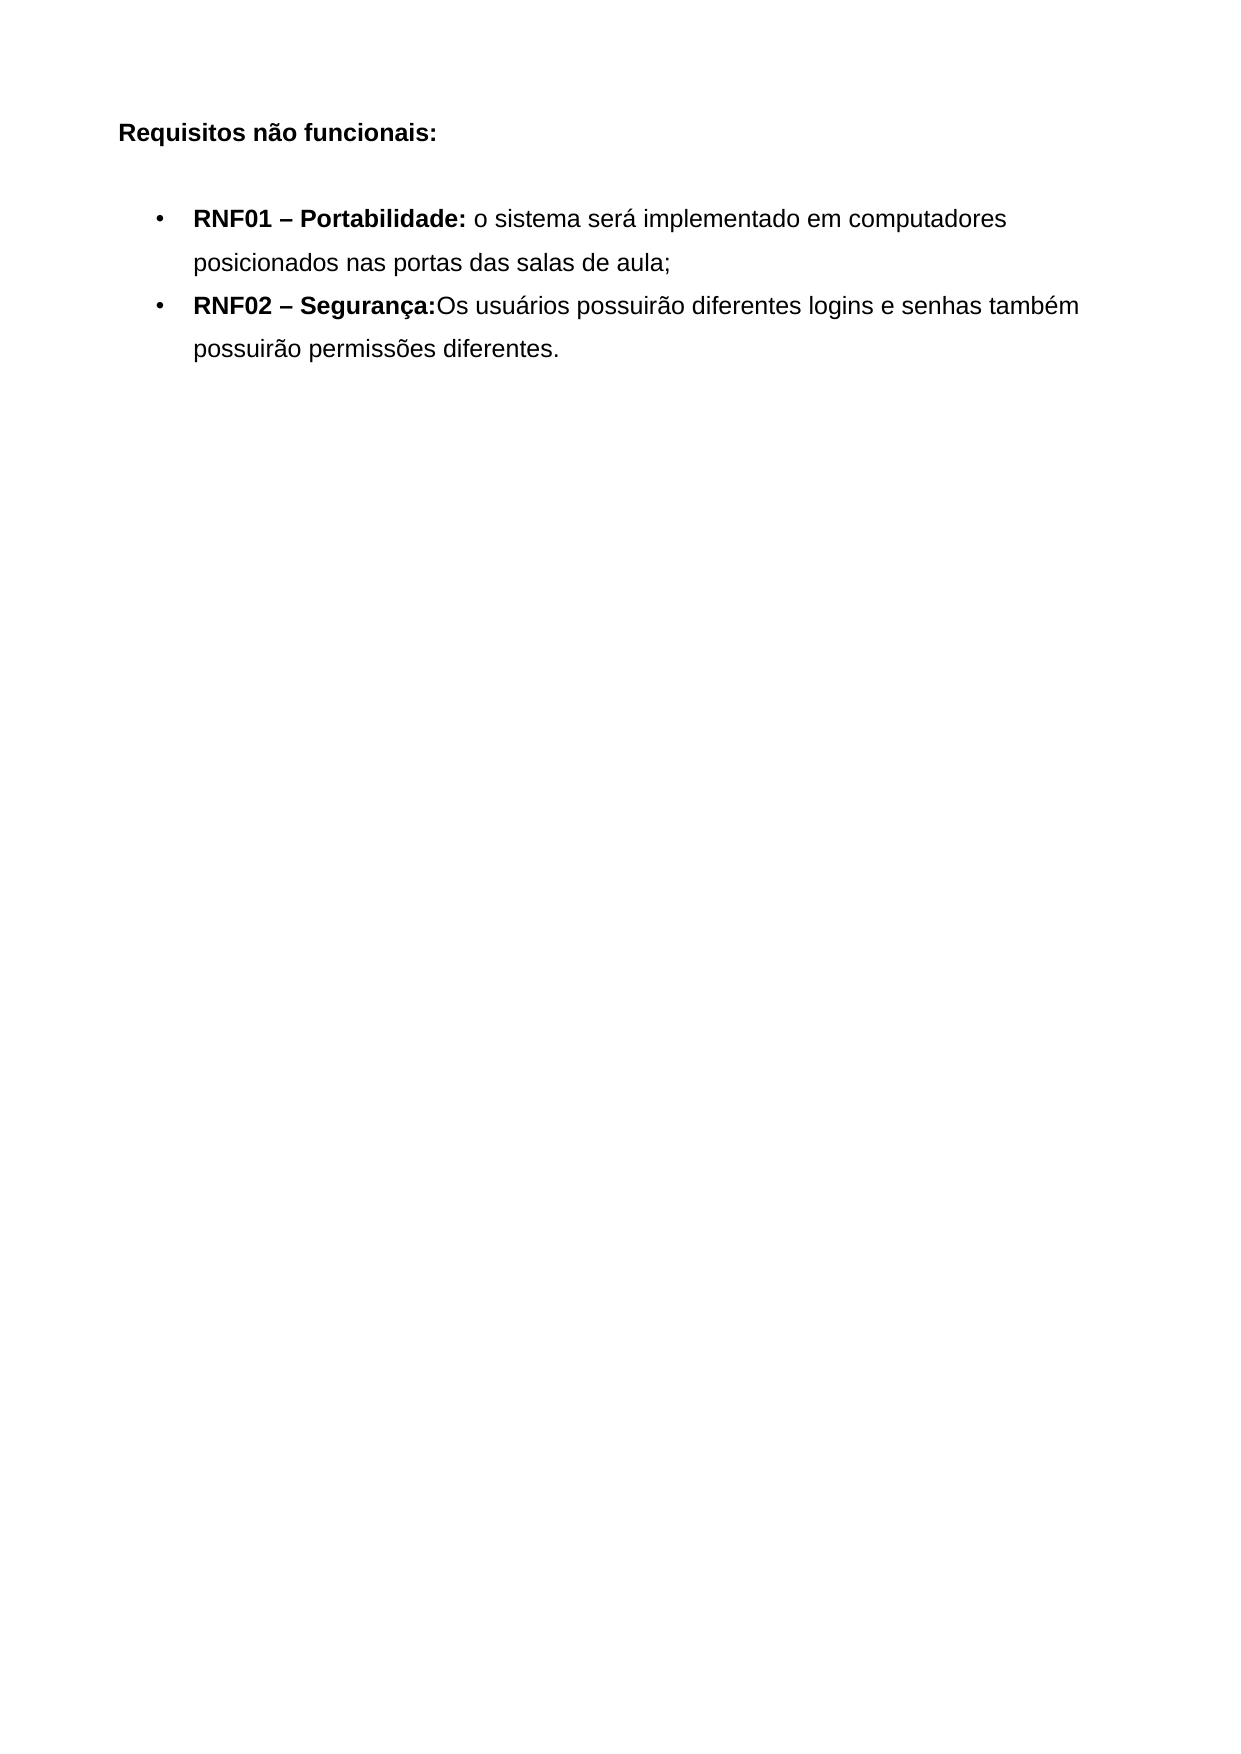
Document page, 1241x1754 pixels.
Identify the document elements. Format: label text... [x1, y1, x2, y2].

list RNF02 – Segurança:Os usuários possuirão diferentes logins e senhas também possuirão permissões diferentes. [156, 291, 1122, 363]
text Requisitos não funcionais: [118, 118, 1122, 147]
list RNF01 – Portabilidade: o sistema será implementado em computadores posicionados nas portas das salas de aula; [156, 204, 1122, 276]
